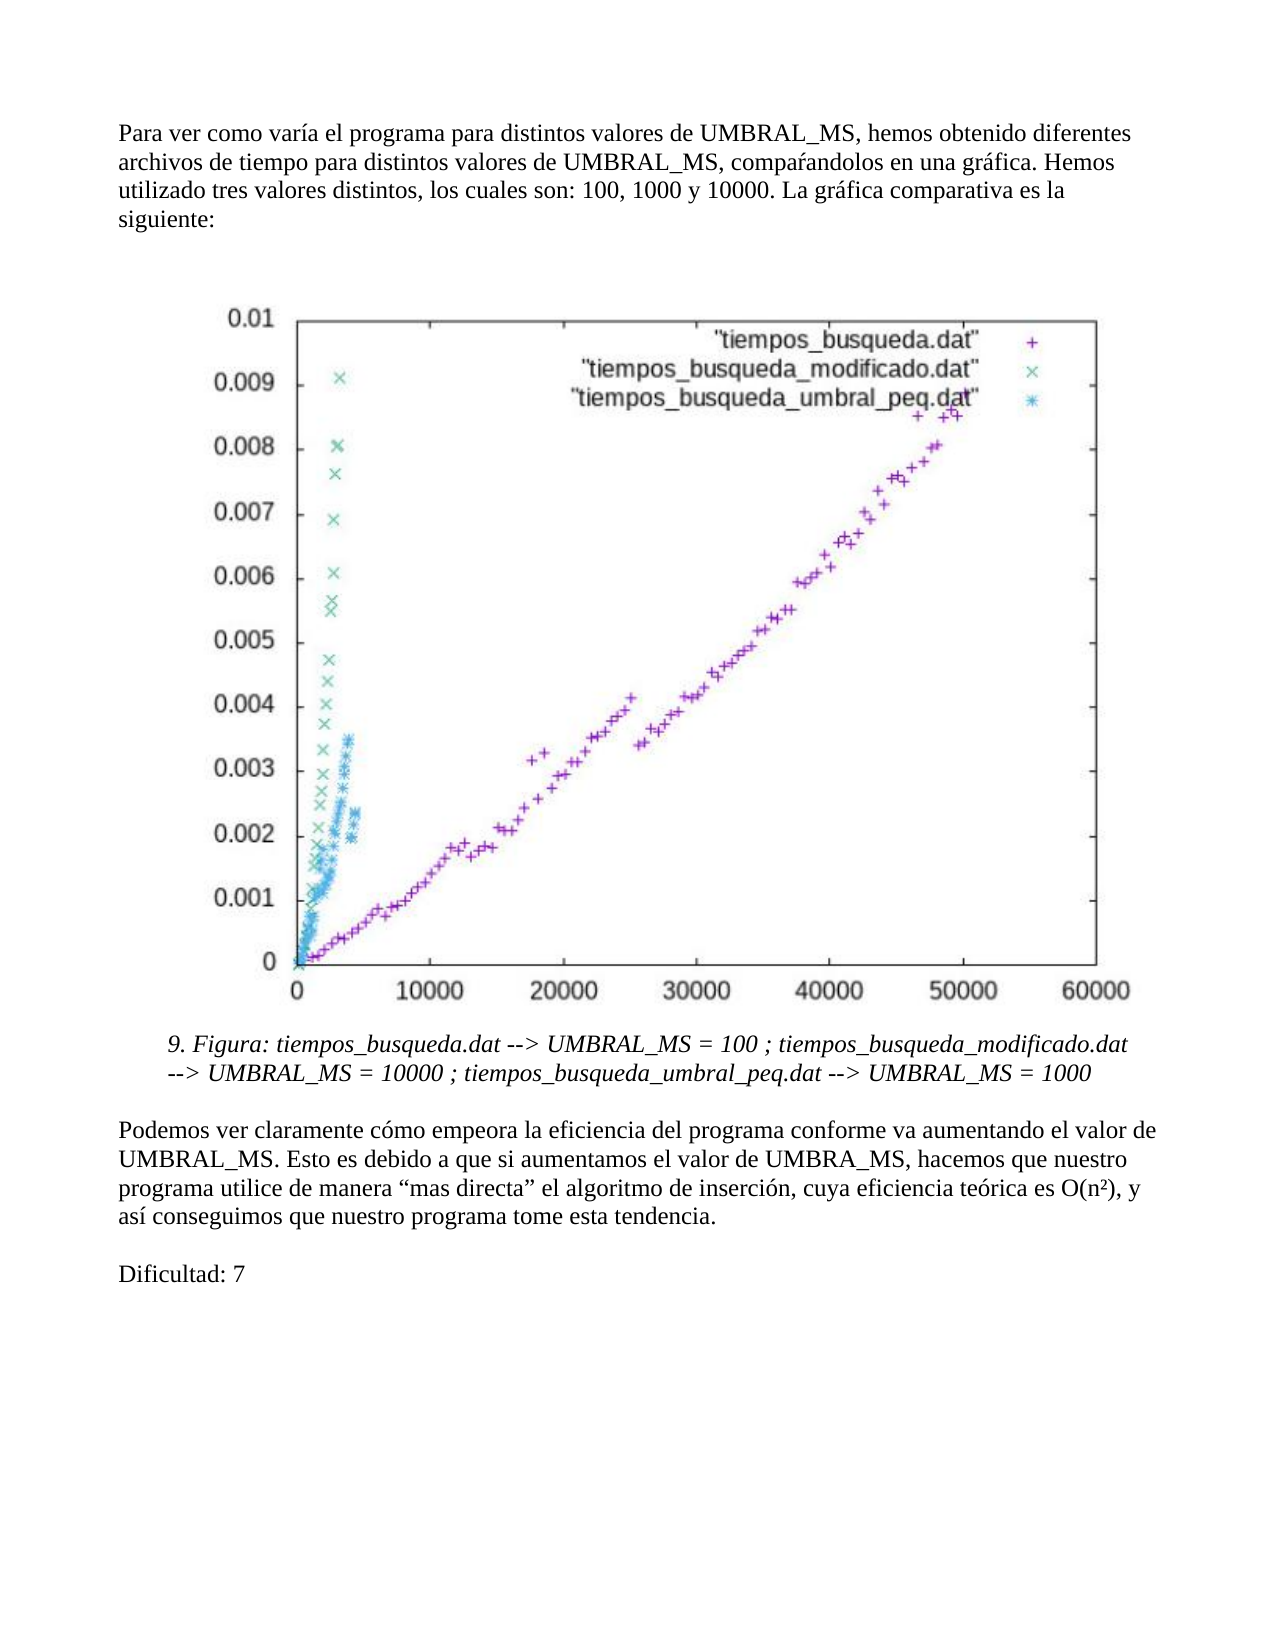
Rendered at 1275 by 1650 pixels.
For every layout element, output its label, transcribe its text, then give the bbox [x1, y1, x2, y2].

text Para ver como varía el programa para distintos valores de UMBRAL_MS, hemos obtenido diferentes archivos de tiempo para distintos valores de UMBRAL_MS, compaŕandolos en una gráfica. Hemos utilizado tres valores distintos, los cuales son: 100, 1000 y 10000. La gráfica comparativa es la siguiente: [118, 118, 1157, 233]
text Dificultad: 7 [118, 1259, 1157, 1288]
text 9. Figura: tiempos_busqueda.dat --> UMBRAL_MS = 100 ; tiempos_busqueda_modificado.dat --> UMBRAL_MS = 10000 ; tiempos_busqueda_umbral_peq.dat --> UMBRAL_MS = 1000 [167, 1024, 1142, 1086]
picture [167, 292, 1143, 1024]
text Podemos ver claramente cómo empeora la eficiencia del programa conforme va aumentando el valor de UMBRAL_MS. Esto es debido a que si aumentamos el valor de UMBRA_MS, hacemos que nuestro programa utilice de manera “mas directa” el algoritmo de inserción, cuya eficiencia teórica es O(n²), y así conseguimos que nuestro programa tome esta tendencia. [118, 1115, 1157, 1230]
text [167, 280, 1142, 292]
